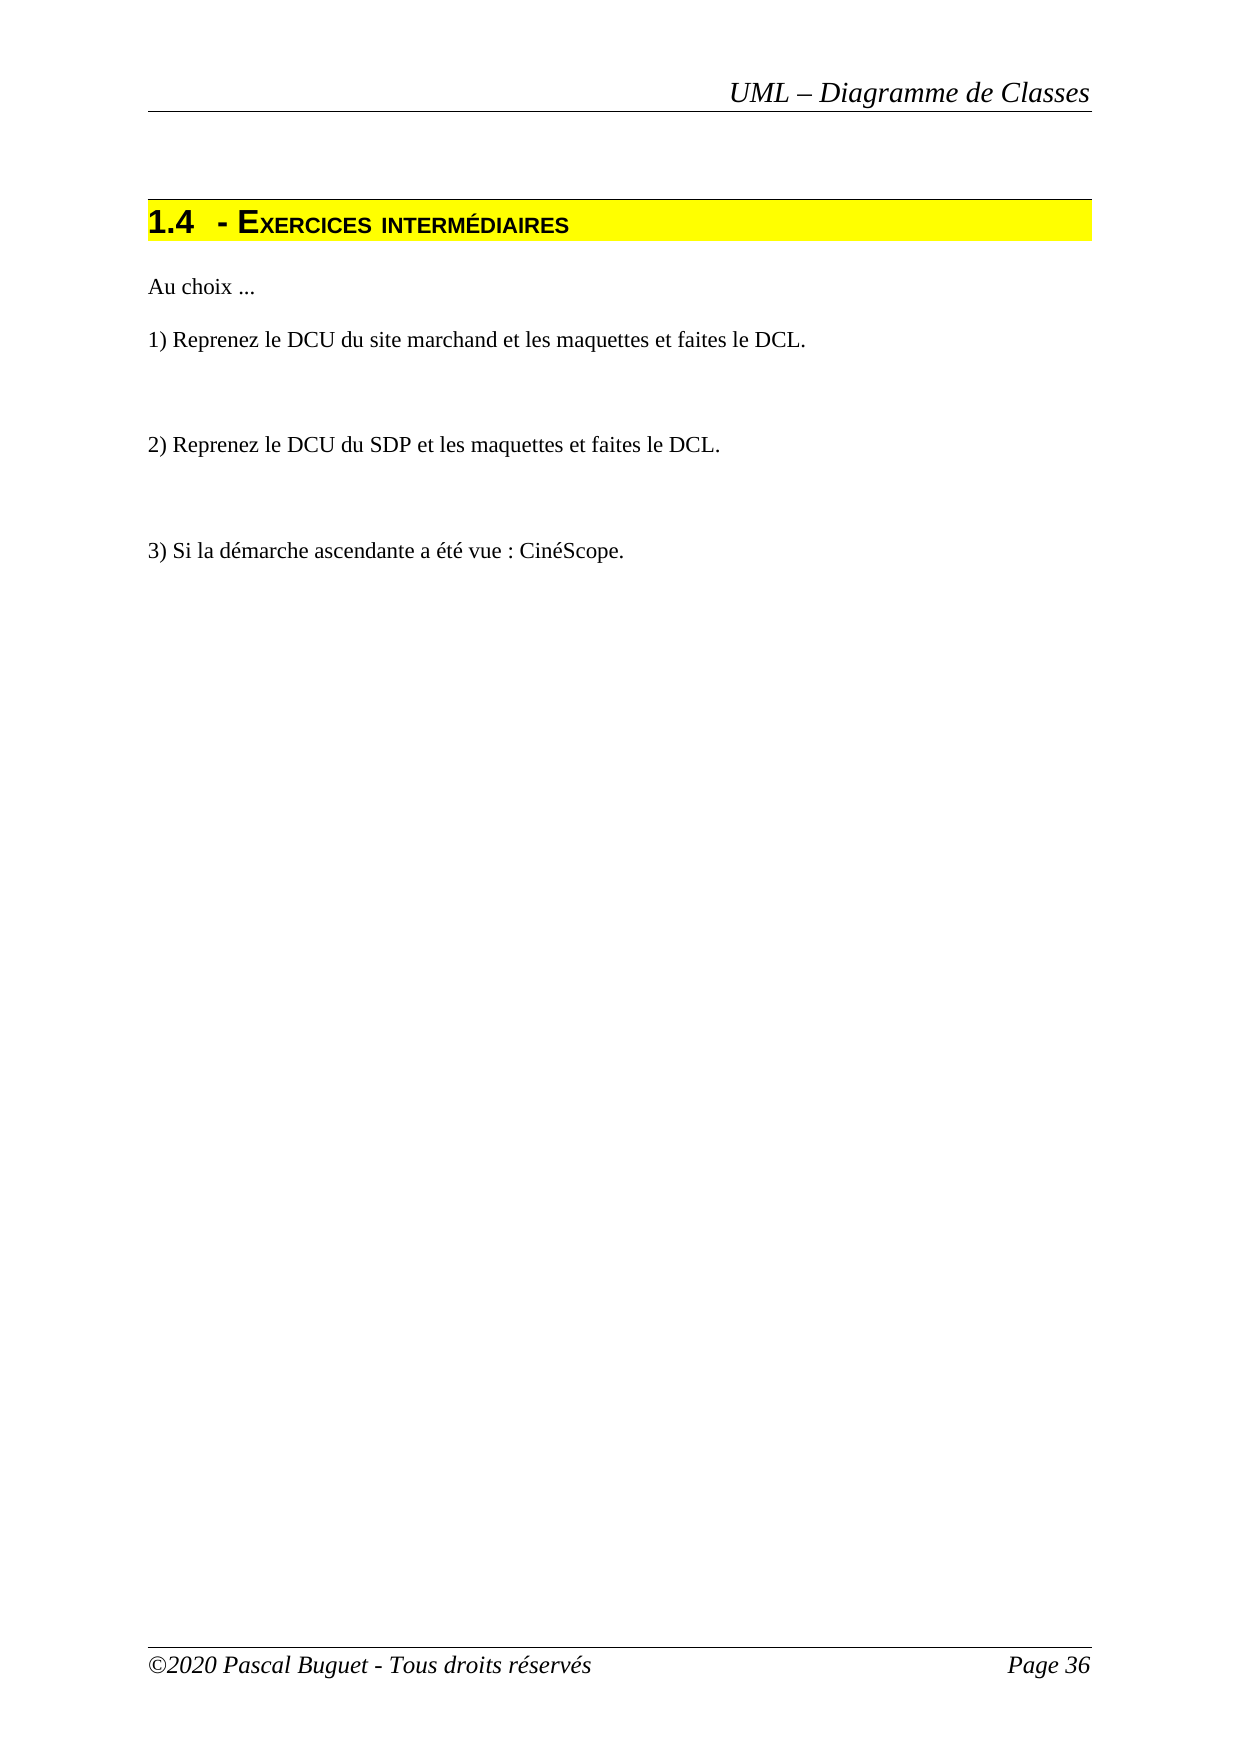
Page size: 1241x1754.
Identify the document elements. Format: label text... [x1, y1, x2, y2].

text 3) Si la démarche ascendante a été vue : CinéScope. [148, 537, 1092, 563]
subtitle - Exercices intermédiaires [148, 200, 1092, 241]
text Au choix ... [148, 273, 1092, 299]
text 2) Reprenez le DCU du SDP et les maquettes et faites le DCL. [148, 431, 1092, 458]
text 1) Reprenez le DCU du site marchand et les maquettes et faites le DCL. [148, 326, 1092, 352]
